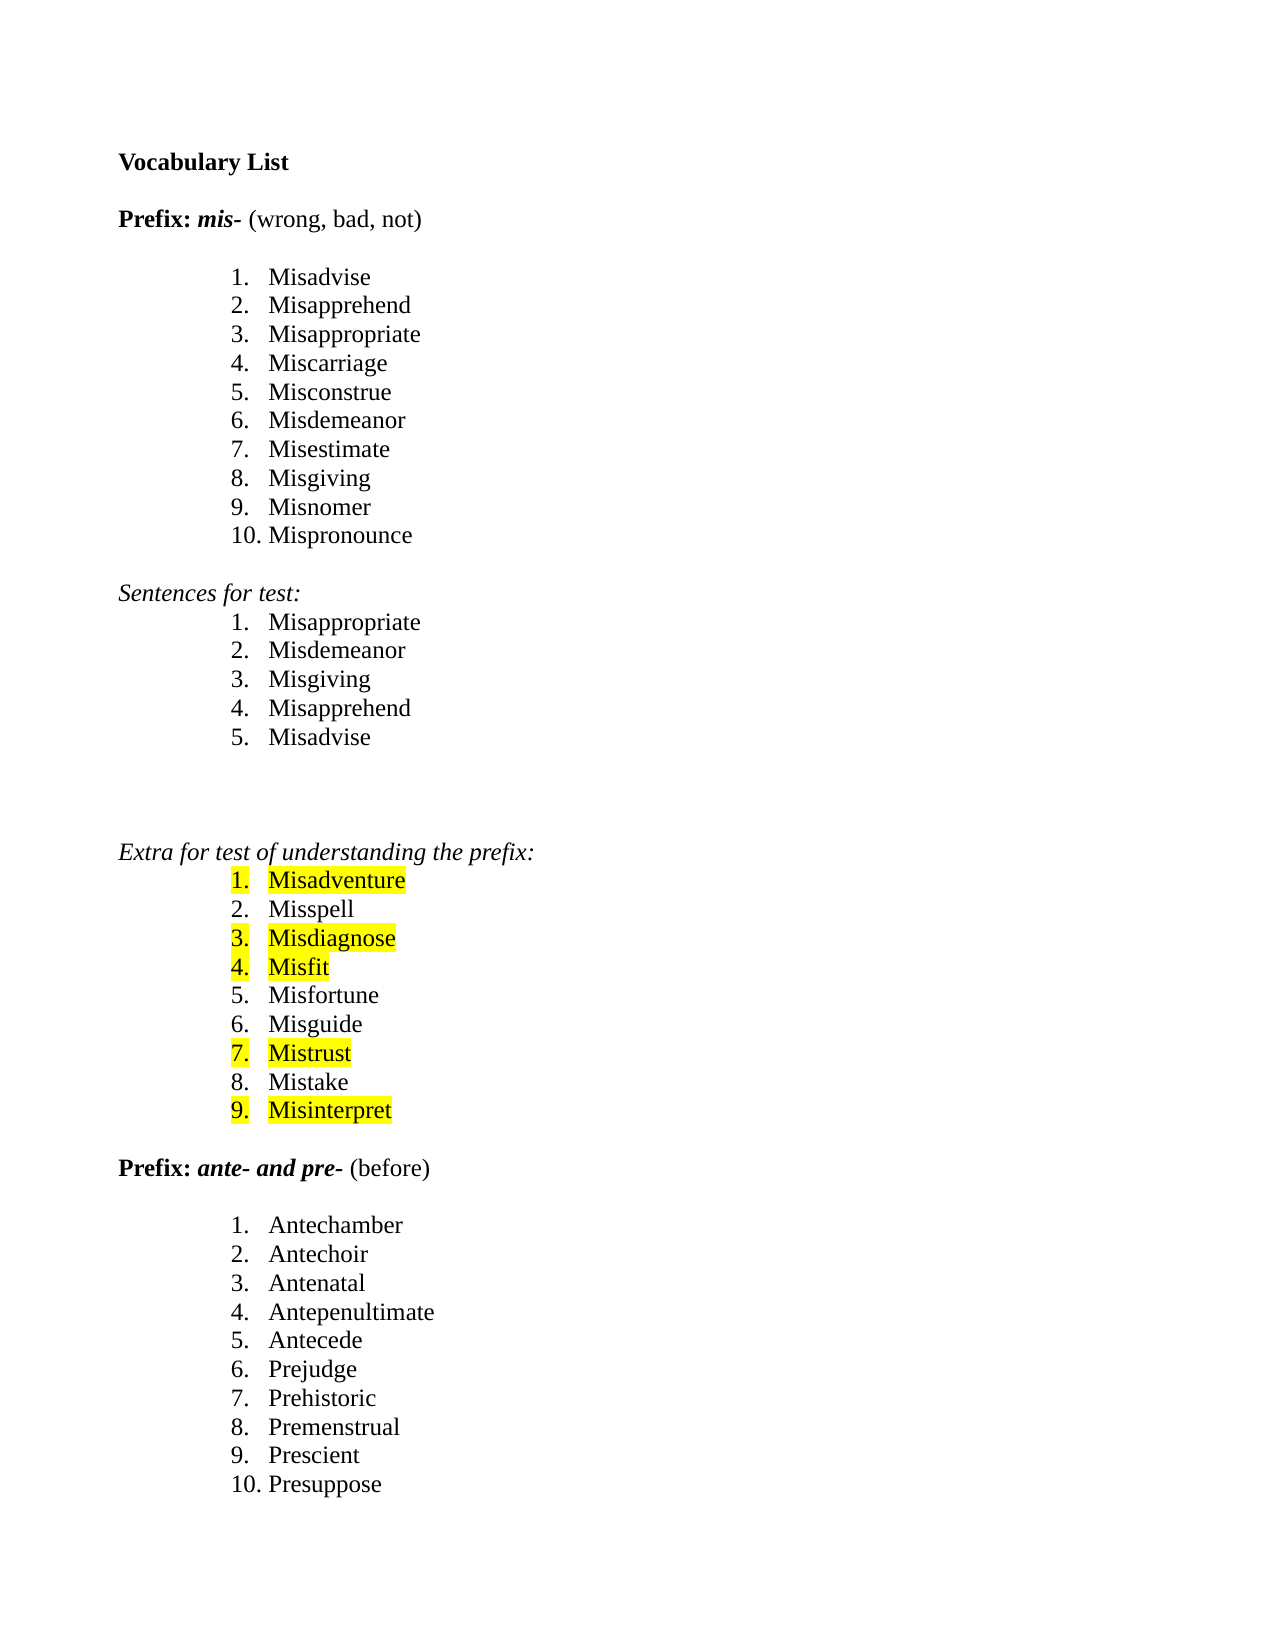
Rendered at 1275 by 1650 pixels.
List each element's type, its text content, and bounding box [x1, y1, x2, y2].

list Misadvise [231, 262, 1157, 291]
list Antecede [231, 1326, 1157, 1354]
list Misapprehend [231, 291, 1157, 319]
list Misadvise [231, 722, 1157, 751]
list Misadventure [231, 866, 1157, 894]
list Misinterpret [231, 1096, 1157, 1124]
list Antechoir [231, 1239, 1157, 1268]
list Misguide [231, 1009, 1157, 1038]
list Misdemeanor [231, 636, 1157, 664]
list Prehistoric [231, 1383, 1157, 1412]
list Misnomer [231, 492, 1157, 521]
list Mistake [231, 1067, 1157, 1096]
list Antechamber [231, 1211, 1157, 1239]
text Sentences for test: [118, 578, 1157, 607]
list Prescient [231, 1441, 1157, 1469]
list Misfit [231, 952, 1157, 981]
list Misappropriate [231, 607, 1157, 636]
list Misgiving [231, 664, 1157, 693]
text Vocabulary List [118, 147, 1157, 176]
list Misapprehend [231, 693, 1157, 722]
list Misfortune [231, 981, 1157, 1009]
text Prefix: mis- (wrong, bad, not) [118, 204, 1157, 233]
list Antepenultimate [231, 1297, 1157, 1326]
list Presuppose [231, 1469, 1157, 1498]
list Antenatal [231, 1268, 1157, 1297]
list Mistrust [231, 1038, 1157, 1067]
list Prejudge [231, 1354, 1157, 1383]
list Misdemeanor [231, 406, 1157, 434]
list Mispronounce [231, 521, 1157, 549]
list Misestimate [231, 434, 1157, 463]
list Premenstrual [231, 1412, 1157, 1441]
list Miscarriage [231, 348, 1157, 377]
text Prefix: ante- and pre- (before) [118, 1153, 1157, 1182]
list Misappropriate [231, 319, 1157, 348]
list Misconstrue [231, 377, 1157, 406]
list Misspell [231, 894, 1157, 923]
list Misdiagnose [231, 923, 1157, 952]
text Extra for test of understanding the prefix: [118, 837, 1157, 866]
list Misgiving [231, 463, 1157, 492]
